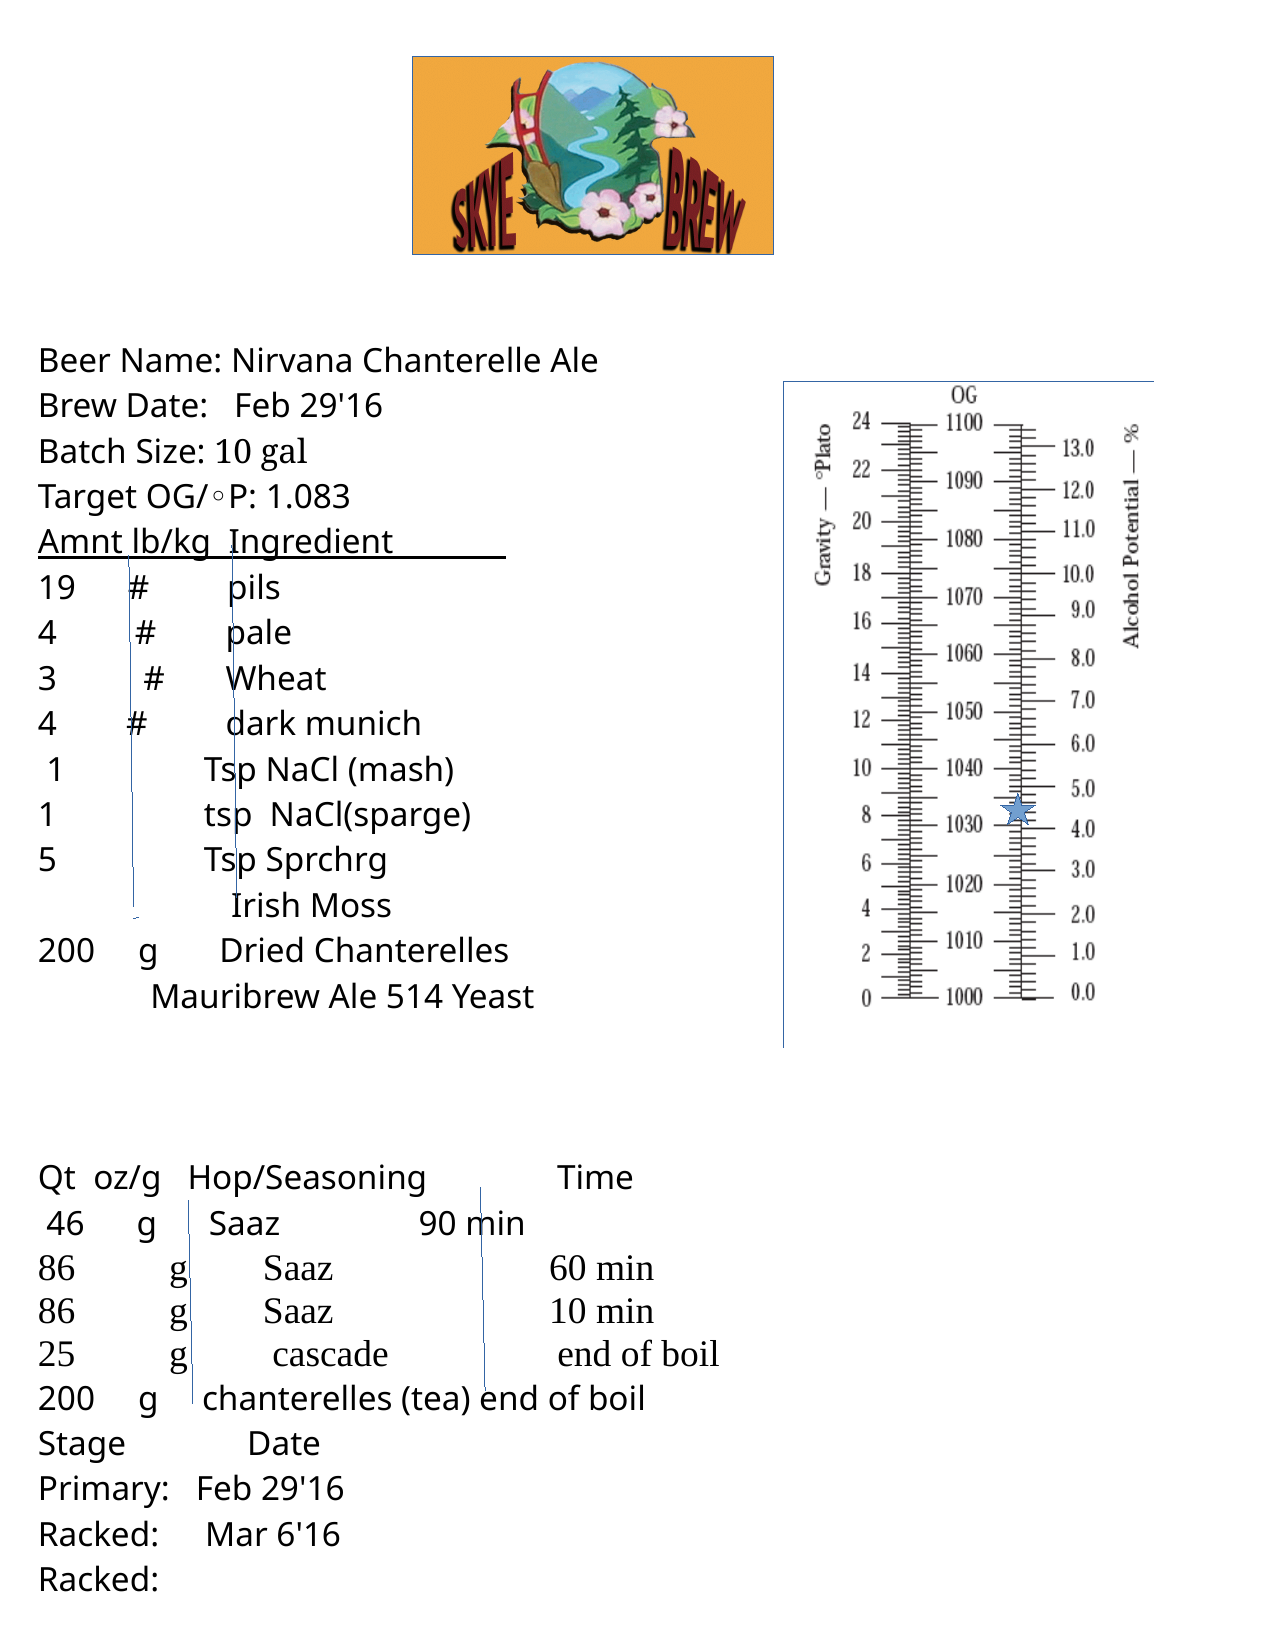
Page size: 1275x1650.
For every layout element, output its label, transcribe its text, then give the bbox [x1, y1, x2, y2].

text 4 # dark munich [1154, 700, 1237, 745]
text 4 # pale [38, 609, 783, 654]
text 86 g Saaz 10 min [38, 1288, 1237, 1331]
text Brew Date: Feb 29'16 [38, 382, 783, 427]
text 19 # pils [38, 564, 232, 609]
text [1154, 654, 1237, 700]
text 1 tsp NaCl(sparge) [236, 791, 783, 836]
text # Wheat [131, 654, 783, 700]
text 4 # dark munich [235, 700, 783, 745]
text Primary: Feb 29'16 [38, 1465, 1237, 1511]
text 86 g Saaz 60 min [38, 1245, 1237, 1288]
text [1154, 609, 1237, 654]
text 5 Tsp Sprchrg [38, 836, 783, 882]
text Amnt lb/kg Ingredient [38, 518, 783, 564]
text [1154, 972, 1237, 1018]
text [1154, 882, 1237, 927]
text [1154, 382, 1237, 427]
text [1154, 927, 1237, 972]
text 4 # dark munich [38, 700, 234, 745]
text 25 g cascade end of boil [38, 1331, 1237, 1374]
text 200 g Dried Chanterelles [38, 927, 783, 972]
text Tsp NaCl (mash) [132, 745, 783, 791]
text 3 [38, 654, 130, 700]
text [1154, 473, 1237, 518]
text Irish Moss [38, 882, 783, 927]
text Mauribrew Ale 514 Yeast [38, 972, 783, 1018]
text 1 [38, 745, 131, 791]
text Racked: Mar 6'16 [38, 1511, 1237, 1556]
text [1154, 745, 1237, 791]
text Target OG/◦P: 1.083 [38, 473, 783, 518]
text 200 g chanterelles (tea) end of boil Stage Date [38, 1374, 1237, 1465]
text [1154, 518, 1237, 564]
text Qt oz/g Hop/Seasoning Time [38, 1154, 1237, 1199]
text Racked: [38, 1556, 1237, 1601]
text 1 tsp NaCl(sparge) [38, 791, 235, 836]
text 19 # pils [1154, 564, 1237, 609]
text 19 # pils [233, 564, 783, 609]
text [1154, 427, 1237, 473]
text 1 tsp NaCl(sparge) [1154, 791, 1237, 836]
text [1154, 836, 1237, 882]
text Beer Name: Nirvana Chanterelle Ale [38, 337, 1237, 382]
text Batch Size: 10 gal [38, 427, 783, 473]
text 46 g Saaz 90 min [38, 1199, 1237, 1245]
